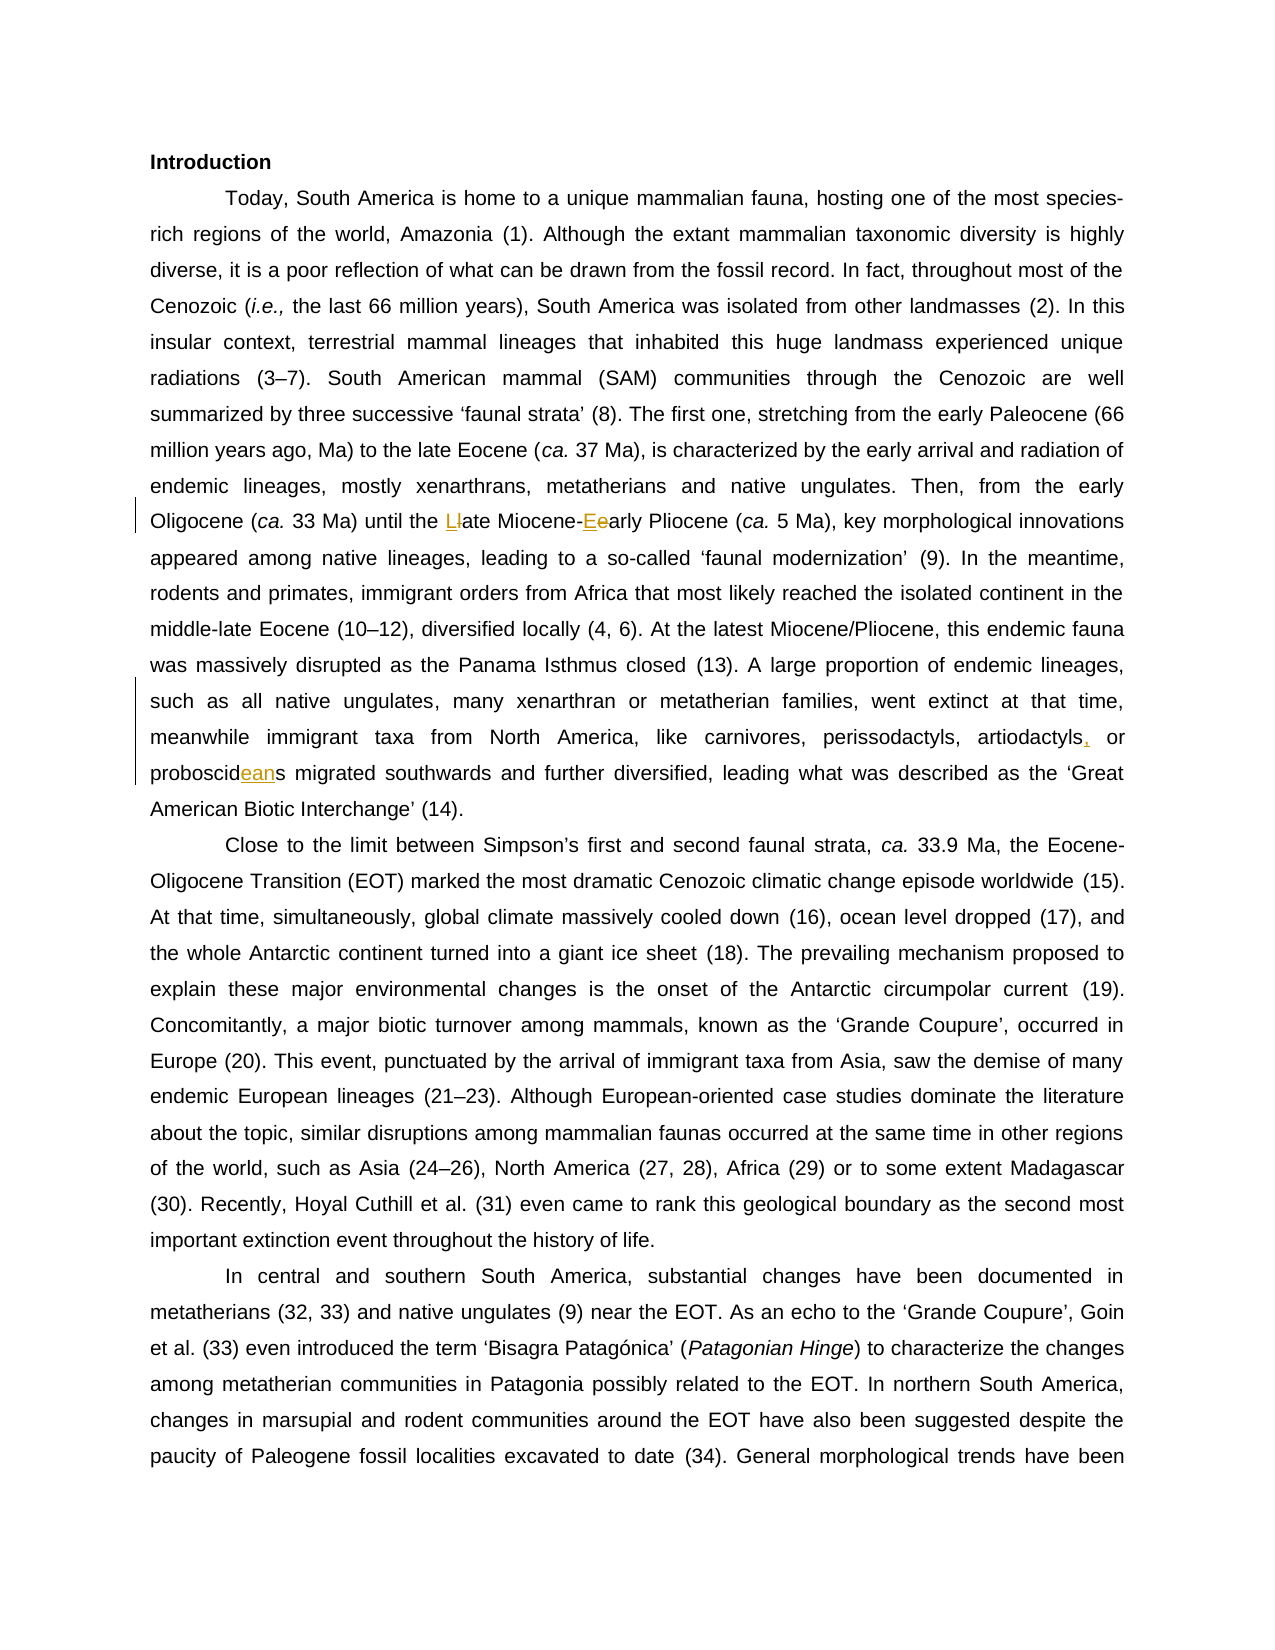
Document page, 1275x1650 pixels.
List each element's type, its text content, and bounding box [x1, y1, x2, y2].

text In central and southern South America, substantial changes have been documented in metatherians (32, 33) and native ungulates (9) near the EOT. As an echo to the ‘Grande Coupure’, Goin et al. (33) even introduced the term ‘Bisagra Patagónica’ (Patagonian Hinge) to characterize the changes among metatherian communities in Patagonia possibly related to the EOT. In northern South America, changes in marsupial and rodent communities around the EOT have also been suggested despite the paucity of Paleogene fossil localities excavated to date (34). General morphological trends have been [150, 1264, 1125, 1468]
text Introduction [150, 150, 1125, 174]
text Close to the limit between Simpson’s first and second faunal strata, ca. 33.9 Ma, the Eocene-Oligocene Transition (EOT) marked the most dramatic Cenozoic climatic change episode worldwide (15). At that time, simultaneously, global climate massively cooled down (16), ocean level dropped (17), and the whole Antarctic continent turned into a giant ice sheet (18). The prevailing mechanism proposed to explain these major environmental changes is the onset of the Antarctic circumpolar current (19). Concomitantly, a major biotic turnover among mammals, known as the ‘Grande Coupure’, occurred in Europe (20). This event, punctuated by the arrival of immigrant taxa from Asia, saw the demise of many endemic European lineages (21–23). Although European-oriented case studies dominate the literature about the topic, similar disruptions among mammalian faunas occurred at the same time in other regions of the world, such as Asia (24–26), North America (27, 28), Africa (29) or to some extent Madagascar (30). Recently, Hoyal Cuthill et al. (31) even came to rank this geological boundary as the second most important extinction event throughout the history of life. [150, 833, 1125, 1252]
text Today, South America is home to a unique mammalian fauna, hosting one of the most species-rich regions of the world, Amazonia (1). Although the extant mammalian taxonomic diversity is highly diverse, it is a poor reflection of what can be drawn from the fossil record. In fact, throughout most of the Cenozoic (i.e., the last 66 million years), South America was isolated from other landmasses (2). In this insular context, terrestrial mammal lineages that inhabited this huge landmass experienced unique radiations (3–7). South American mammal (SAM) communities through the Cenozoic are well summarized by three successive ‘faunal strata’ (8). The first one, stretching from the early Paleocene (66 million years ago, Ma) to the late Eocene (ca. 37 Ma), is characterized by the early arrival and radiation of endemic lineages, mostly xenarthrans, metatherians and native ungulates. Then, from the early Oligocene (ca. 33 Ma) until the Late Miocene-Early Pliocene (ca. 5 Ma), key morphological innovations appeared among native lineages, leading to a so-called ‘faunal modernization’ (9). In the meantime, rodents and primates, immigrant orders from Africa that most likely reached the isolated continent in the middle-late Eocene (10–12), diversified locally (4, 6). At the latest Miocene/Pliocene, this endemic fauna was massively disrupted as the Panama Isthmus closed (13). A large proportion of endemic lineages, such as all native ungulates, many xenarthran or metatherian families, went extinct at that time, meanwhile immigrant taxa from North America, like carnivores, perissodactyls, artiodactyls, or proboscideans migrated southwards and further diversified, leading what was described as the ‘Great American Biotic Interchange’ (14). [150, 186, 1125, 821]
